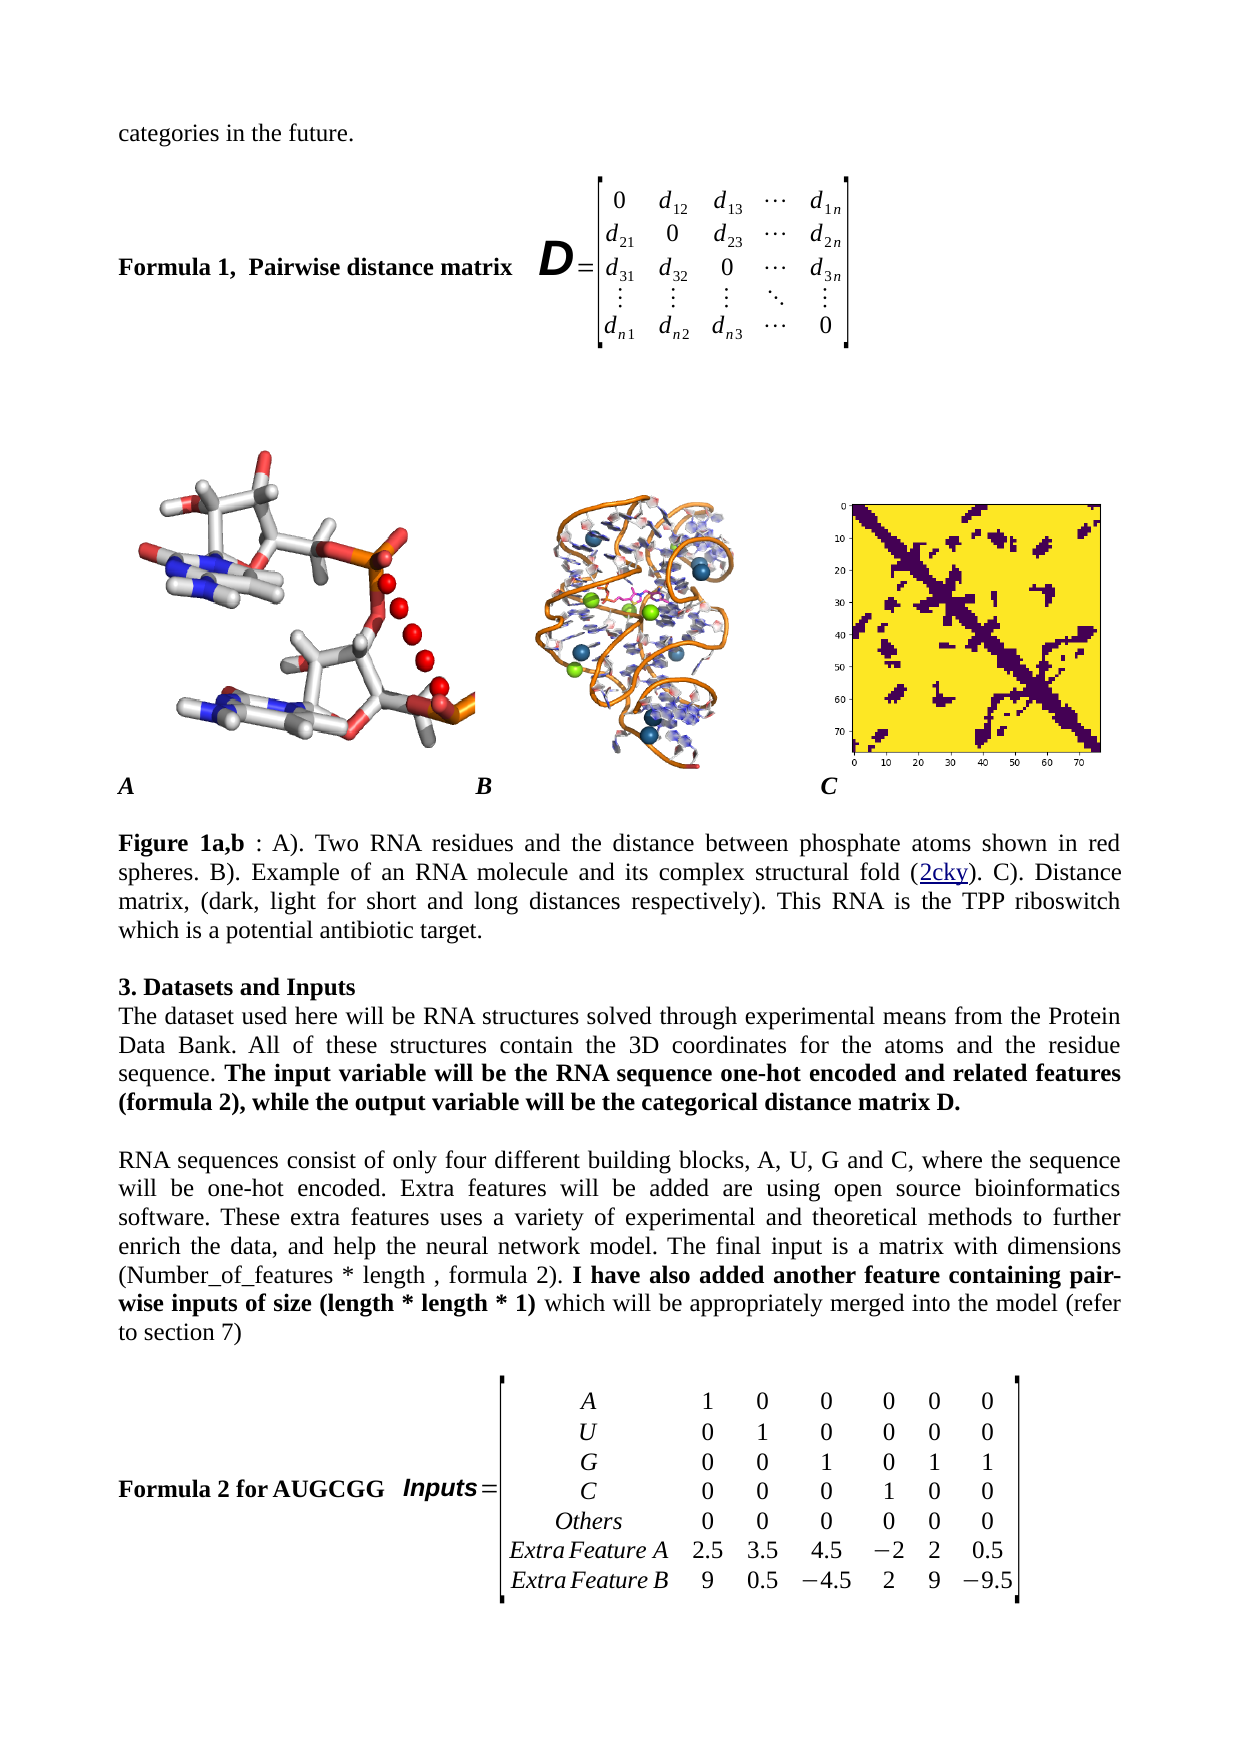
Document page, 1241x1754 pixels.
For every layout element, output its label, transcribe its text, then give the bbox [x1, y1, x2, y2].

picture [118, 436, 1121, 771]
text The dataset used here will be RNA structures solved through experimental means from the Protein Data Bank. All of these structures contain the 3D coordinates for the atoms and the residue sequence. The input variable will be the RNA sequence one-hot encoded and related features (formula 2), while the output variable will be the categorical distance matrix D. [118, 1001, 1122, 1116]
text Formula 1, Pairwise distance matrix [118, 176, 1122, 407]
text Formula 2 for AUGCGG [118, 1375, 1122, 1605]
text 3. Datasets and Inputs [118, 972, 1122, 1001]
text Figure 1a,b : A). Two RNA residues and the distance between phosphate atoms shown in red spheres. B). Example of an RNA molecule and its complex structural fold (2cky). C). Distance matrix, (dark, light for short and long distances respectively). This RNA is the TPP riboswitch which is a potential antibiotic target. [118, 436, 1122, 943]
text A [118, 771, 475, 800]
text C [820, 771, 1120, 800]
text categories in the future. [118, 118, 1122, 147]
text RNA sequences consist of only four different building blocks, A, U, G and C, where the sequence will be one-hot encoded. Extra features will be added are using open source bioinformatics software. These extra features uses a variety of experimental and theoretical methods to further enrich the data, and help the neural network model. The final input is a matrix with dimensions (Number_of_features * length , formula 2). I have also added another feature containing pair-wise inputs of size (length * length * 1) which will be appropriately merged into the model (refer to section 7) [118, 1145, 1122, 1346]
text B [475, 771, 820, 800]
